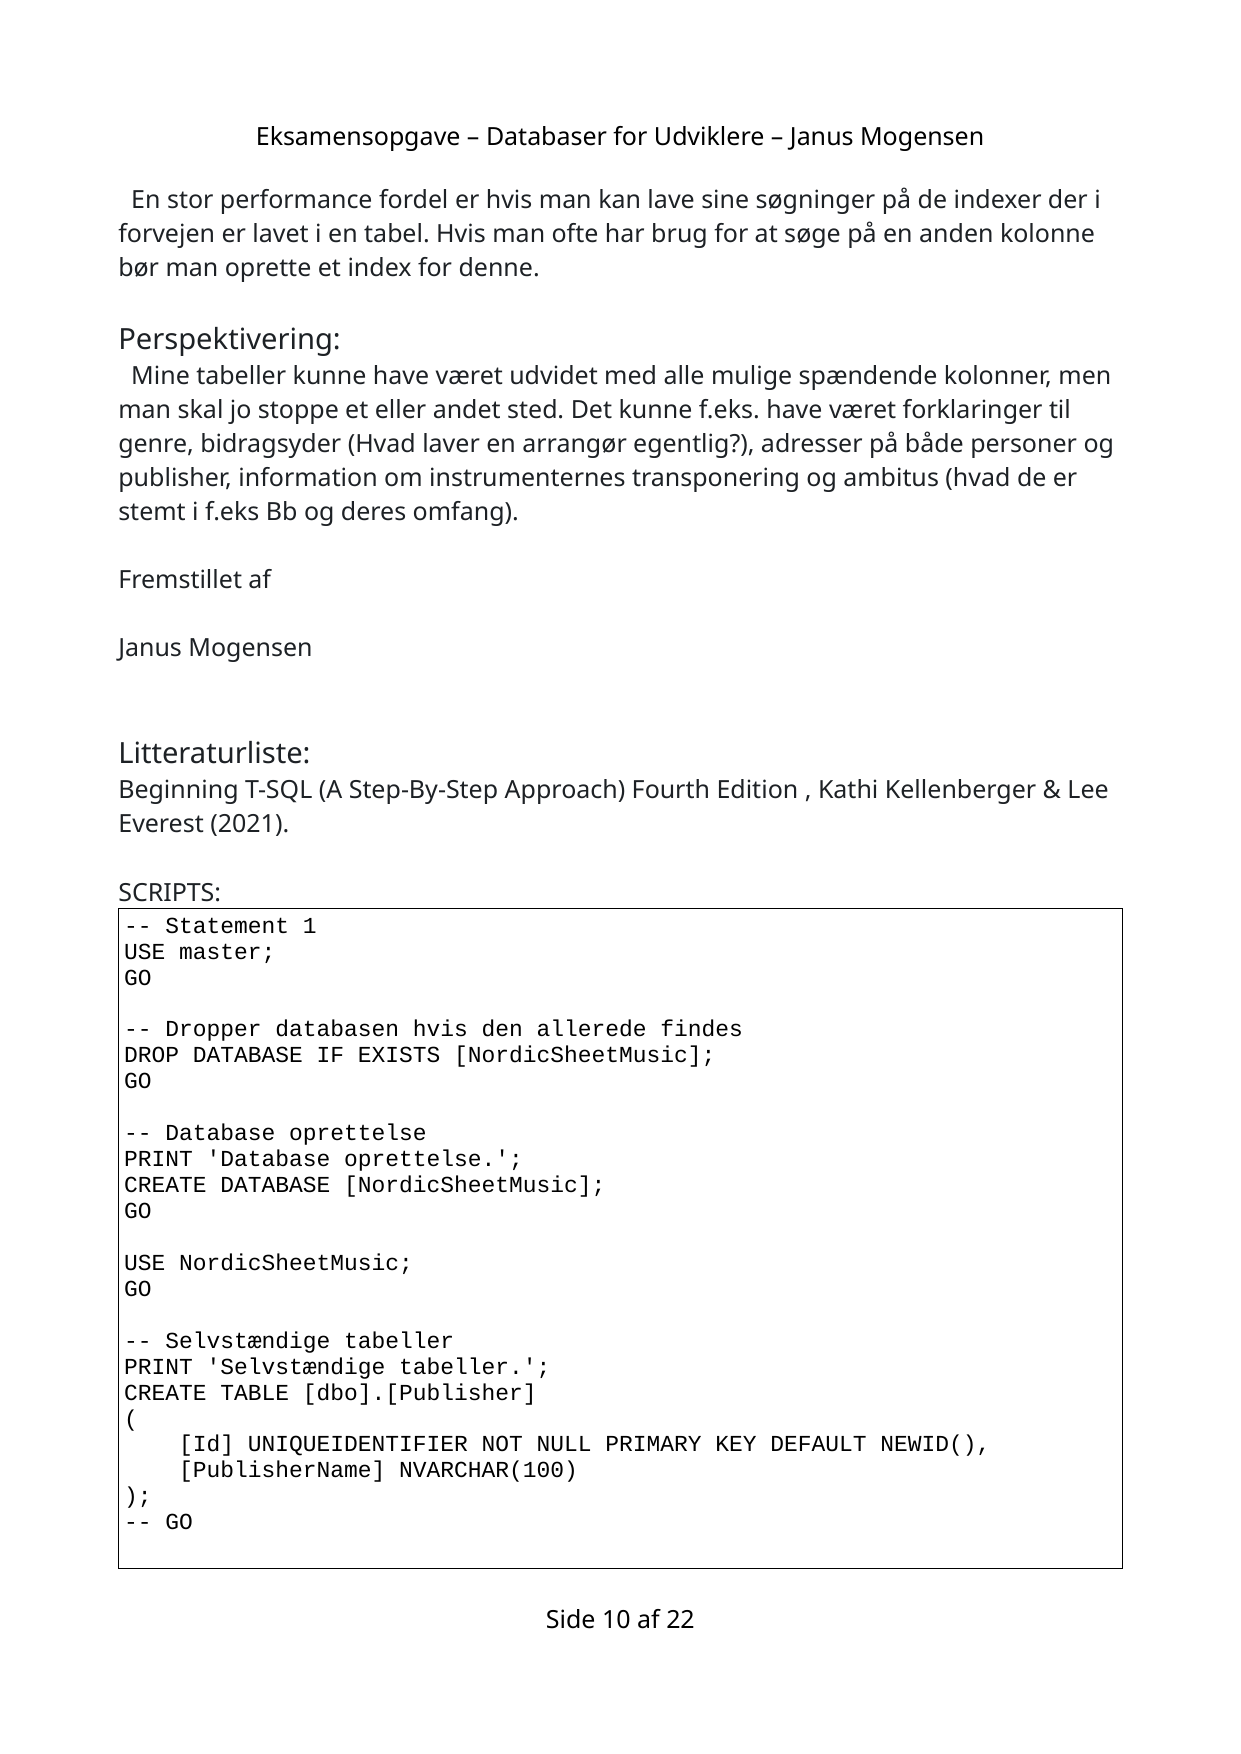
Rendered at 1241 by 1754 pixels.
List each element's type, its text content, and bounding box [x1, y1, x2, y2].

text En stor performance fordel er hvis man kan lave sine søgninger på de indexer der i forvejen er lavet i en tabel. Hvis man ofte har brug for at søge på en anden kolonne bør man oprette et index for denne. [118, 182, 1122, 284]
text Litteraturliste: [118, 732, 1122, 772]
text SCRIPTS: [118, 874, 1122, 908]
text Mine tabeller kunne have været udvidet med alle mulige spændende kolonner, men man skal jo stoppe et eller andet sted. Det kunne f.eks. have været forklaringer til genre, bidragsyder (Hvad laver en arrangør egentlig?), adresser på både personer og publisher, information om instrumenternes transponering og ambitus (hvad de er stemt i f.eks Bb og deres omfang). [118, 358, 1122, 528]
table_header -- Statement 1 USE master; GO -- Dropper databasen hvis den allerede findes DROP DATABASE IF EXISTS [NordicSheetMusic]; GO -- Database oprettelse PRINT 'Database oprettelse.'; CREATE DATABASE [NordicSheetMusic]; GO USE NordicSheetMusic; GO -- Selvstændige tabeller PRINT 'Selvstændige tabeller.'; CREATE TABLE [dbo].[Publisher] ( [Id] UNIQUEIDENTIFIER NOT NULL PRIMARY KEY DEFAULT NEWID(), [PublisherName] NVARCHAR(100) ); -- GO [119, 909, 1122, 1568]
text Janus Mogensen [118, 630, 1122, 664]
text Beginning T-SQL (A Step-By-Step Approach) Fourth Edition , Kathi Kellenberger & Lee Everest (2021). [118, 772, 1122, 840]
text Fremstillet af [118, 562, 1122, 596]
text Perspektivering: [118, 318, 1122, 358]
